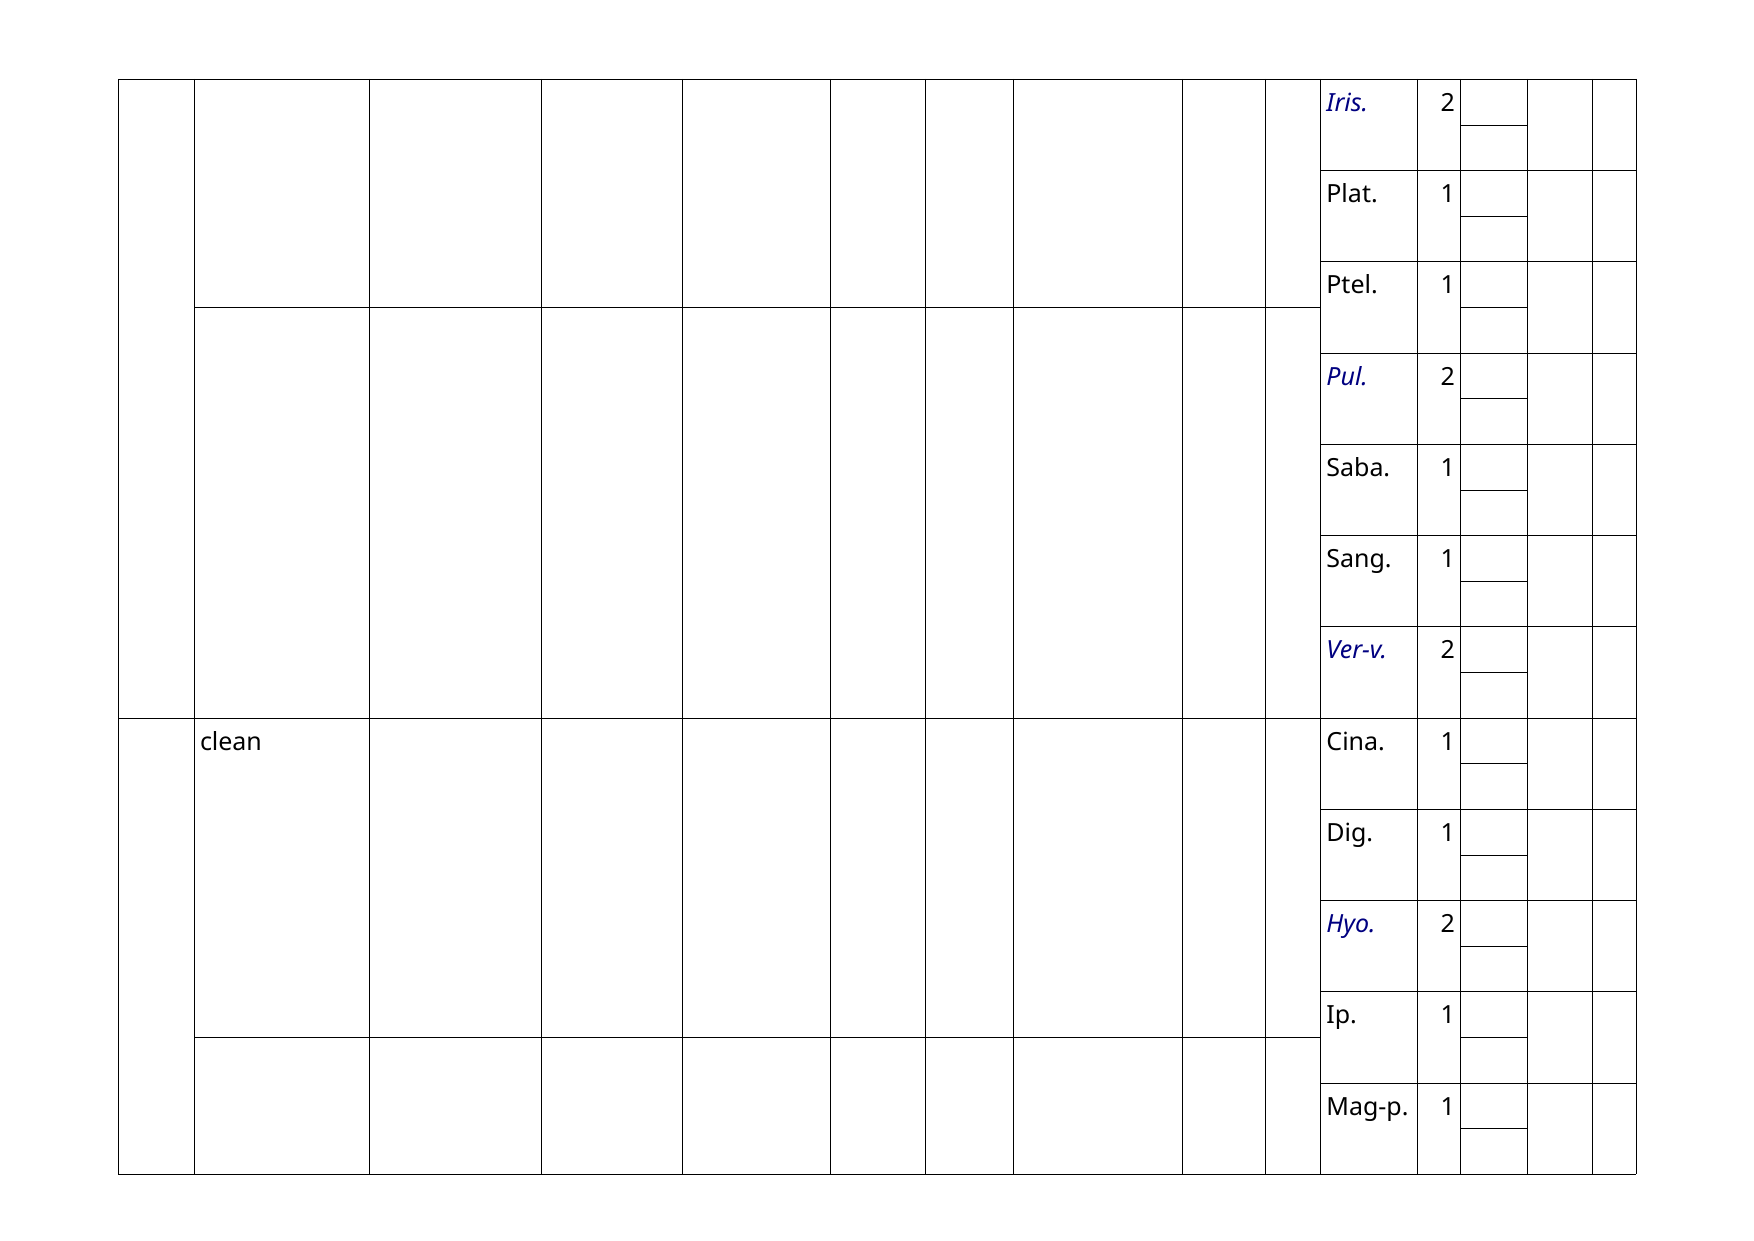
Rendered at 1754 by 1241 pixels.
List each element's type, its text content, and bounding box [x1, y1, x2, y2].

table_cell [1461, 901, 1527, 946]
table_cell [683, 308, 830, 718]
table_cell [1266, 308, 1320, 718]
table_cell [1266, 719, 1320, 1037]
table_cell [831, 1038, 925, 1174]
table_cell [195, 308, 369, 718]
table_cell [1528, 627, 1592, 718]
table_cell [1461, 399, 1527, 444]
table_cell [1266, 1038, 1320, 1174]
table_cell [1461, 1129, 1527, 1174]
table_cell [1593, 901, 1636, 991]
table_cell [542, 80, 682, 307]
table_cell [683, 80, 830, 307]
table_cell [1593, 719, 1636, 809]
table_cell [1014, 80, 1182, 307]
table_cell [1461, 308, 1527, 353]
table_cell 1 [1418, 810, 1460, 900]
table_cell [119, 80, 194, 718]
table_cell [1461, 673, 1527, 718]
table_cell [370, 1038, 541, 1174]
table_cell [1528, 810, 1592, 900]
table_cell [1461, 262, 1527, 307]
table_cell [542, 1038, 682, 1174]
table_cell Sang. [1321, 536, 1417, 626]
table_cell [1461, 536, 1527, 581]
table_cell 1 [1418, 992, 1460, 1083]
table_cell 1 [1418, 719, 1460, 809]
table_cell [1461, 764, 1527, 809]
table_cell [1461, 491, 1527, 535]
table_cell [1461, 217, 1527, 261]
table_cell [542, 719, 682, 1037]
table_cell [1528, 1084, 1592, 1174]
table_cell [1461, 126, 1527, 170]
table_cell [1014, 308, 1182, 718]
table_cell [1593, 1084, 1636, 1174]
table_cell [1528, 992, 1592, 1083]
table_cell clean [195, 719, 369, 1037]
table_cell [1528, 445, 1592, 535]
table_cell [683, 1038, 830, 1174]
table_cell 1 [1418, 445, 1460, 535]
table_cell [1461, 80, 1527, 124]
table_cell [1461, 354, 1527, 398]
table_cell [1528, 262, 1592, 353]
table_cell [1183, 719, 1265, 1037]
table_cell 1 [1418, 536, 1460, 626]
table_cell [926, 1038, 1013, 1174]
table_cell [370, 719, 541, 1037]
table_cell 1 [1418, 171, 1460, 261]
table_cell [1528, 719, 1592, 809]
table_cell [1183, 1038, 1265, 1174]
table_cell [1528, 354, 1592, 444]
table_cell [1461, 171, 1527, 216]
table_cell 1 [1418, 1084, 1460, 1174]
table_cell Mag-p. [1321, 1084, 1417, 1174]
table_cell [1593, 810, 1636, 900]
table_cell [831, 308, 925, 718]
table_cell Hyo. [1321, 901, 1417, 991]
table_cell [926, 308, 1013, 718]
table_cell [1266, 80, 1320, 307]
table_cell Plat. [1321, 171, 1417, 261]
table_cell Saba. [1321, 445, 1417, 535]
table_cell Pul. [1321, 354, 1417, 444]
table_cell [1461, 1038, 1527, 1083]
table_cell [1461, 1084, 1527, 1128]
table_cell [542, 308, 682, 718]
table_cell 2 [1418, 80, 1460, 170]
table_cell [1593, 171, 1636, 261]
table_cell Ip. [1321, 992, 1417, 1083]
table_cell Cina. [1321, 719, 1417, 809]
table_cell [1461, 810, 1527, 854]
table_cell [1461, 992, 1527, 1037]
table_cell [195, 80, 369, 307]
table_cell Dig. [1321, 810, 1417, 900]
table_cell [1593, 627, 1636, 718]
table_cell [1593, 80, 1636, 170]
table_cell Ver-v. [1321, 627, 1417, 718]
table_cell [1528, 80, 1592, 170]
table_cell [1593, 262, 1636, 353]
table_cell Iris. [1321, 80, 1417, 170]
table_cell [1528, 536, 1592, 626]
table_cell [1014, 1038, 1182, 1174]
table_cell [1461, 856, 1527, 900]
table_cell [831, 719, 925, 1037]
table_cell 2 [1418, 354, 1460, 444]
table_cell [1183, 308, 1265, 718]
table_cell [1593, 354, 1636, 444]
table_cell [1593, 992, 1636, 1083]
table_cell [683, 719, 830, 1037]
table_cell [1461, 947, 1527, 991]
table_cell [1461, 582, 1527, 626]
table_cell [1528, 901, 1592, 991]
table_cell [1014, 719, 1182, 1037]
table_cell [370, 308, 541, 718]
table_cell Ptel. [1321, 262, 1417, 353]
table_cell [1461, 445, 1527, 489]
table_cell [195, 1038, 369, 1174]
table_cell [1461, 719, 1527, 763]
table_cell [370, 80, 541, 307]
table_cell [119, 719, 194, 1174]
table_cell [1528, 171, 1592, 261]
table_cell 1 [1418, 262, 1460, 353]
table_cell [1183, 80, 1265, 307]
table_cell 2 [1418, 627, 1460, 718]
table_cell [1461, 627, 1527, 672]
table_cell [1593, 536, 1636, 626]
table_cell [831, 80, 925, 307]
table_cell [926, 80, 1013, 307]
table_cell 2 [1418, 901, 1460, 991]
table_cell [1593, 445, 1636, 535]
table_cell [926, 719, 1013, 1037]
